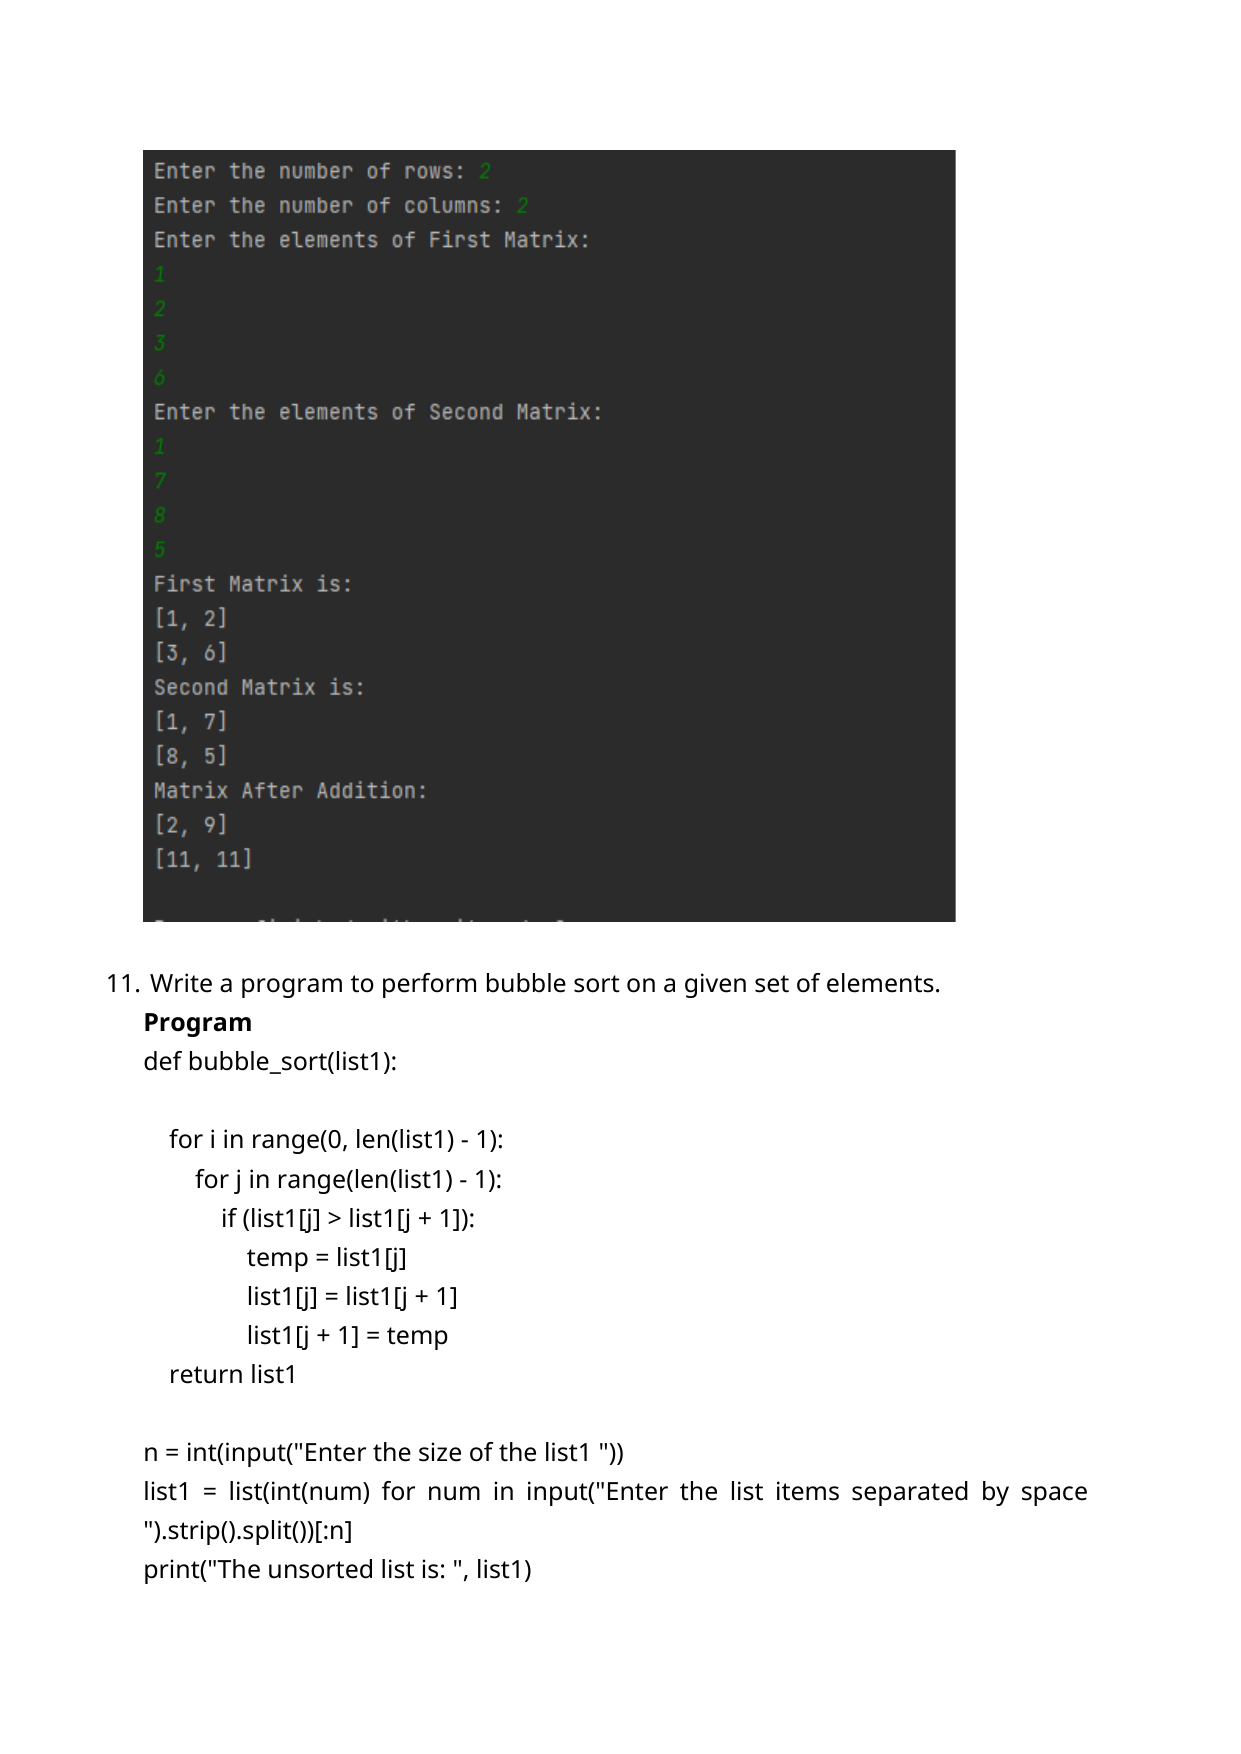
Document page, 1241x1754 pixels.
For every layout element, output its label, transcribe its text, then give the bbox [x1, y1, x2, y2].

list for j in range(len(list1) - 1): [143, 1156, 1090, 1195]
list print("The unsorted list is: ", list1) [143, 1547, 1090, 1586]
list list1[j] = list1[j + 1] [143, 1273, 1090, 1312]
list n = int(input("Enter the size of the list1 ")) [143, 1430, 1090, 1469]
list Program [143, 1000, 1090, 1039]
list temp = list1[j] [143, 1234, 1090, 1273]
list if (list1[j] > list1[j + 1]): [143, 1195, 1090, 1234]
picture [143, 150, 956, 922]
list Write a program to perform bubble sort on a given set of elements. [106, 961, 1090, 1000]
list return list1 [143, 1352, 1090, 1391]
list for i in range(0, len(list1) - 1): [143, 1117, 1090, 1156]
list list1[j + 1] = temp [143, 1312, 1090, 1352]
list def bubble_sort(list1): [143, 1039, 1090, 1078]
list list1 = list(int(num) for num in input("Enter the list items separated by space ").strip().split())[:n] [143, 1469, 1090, 1547]
